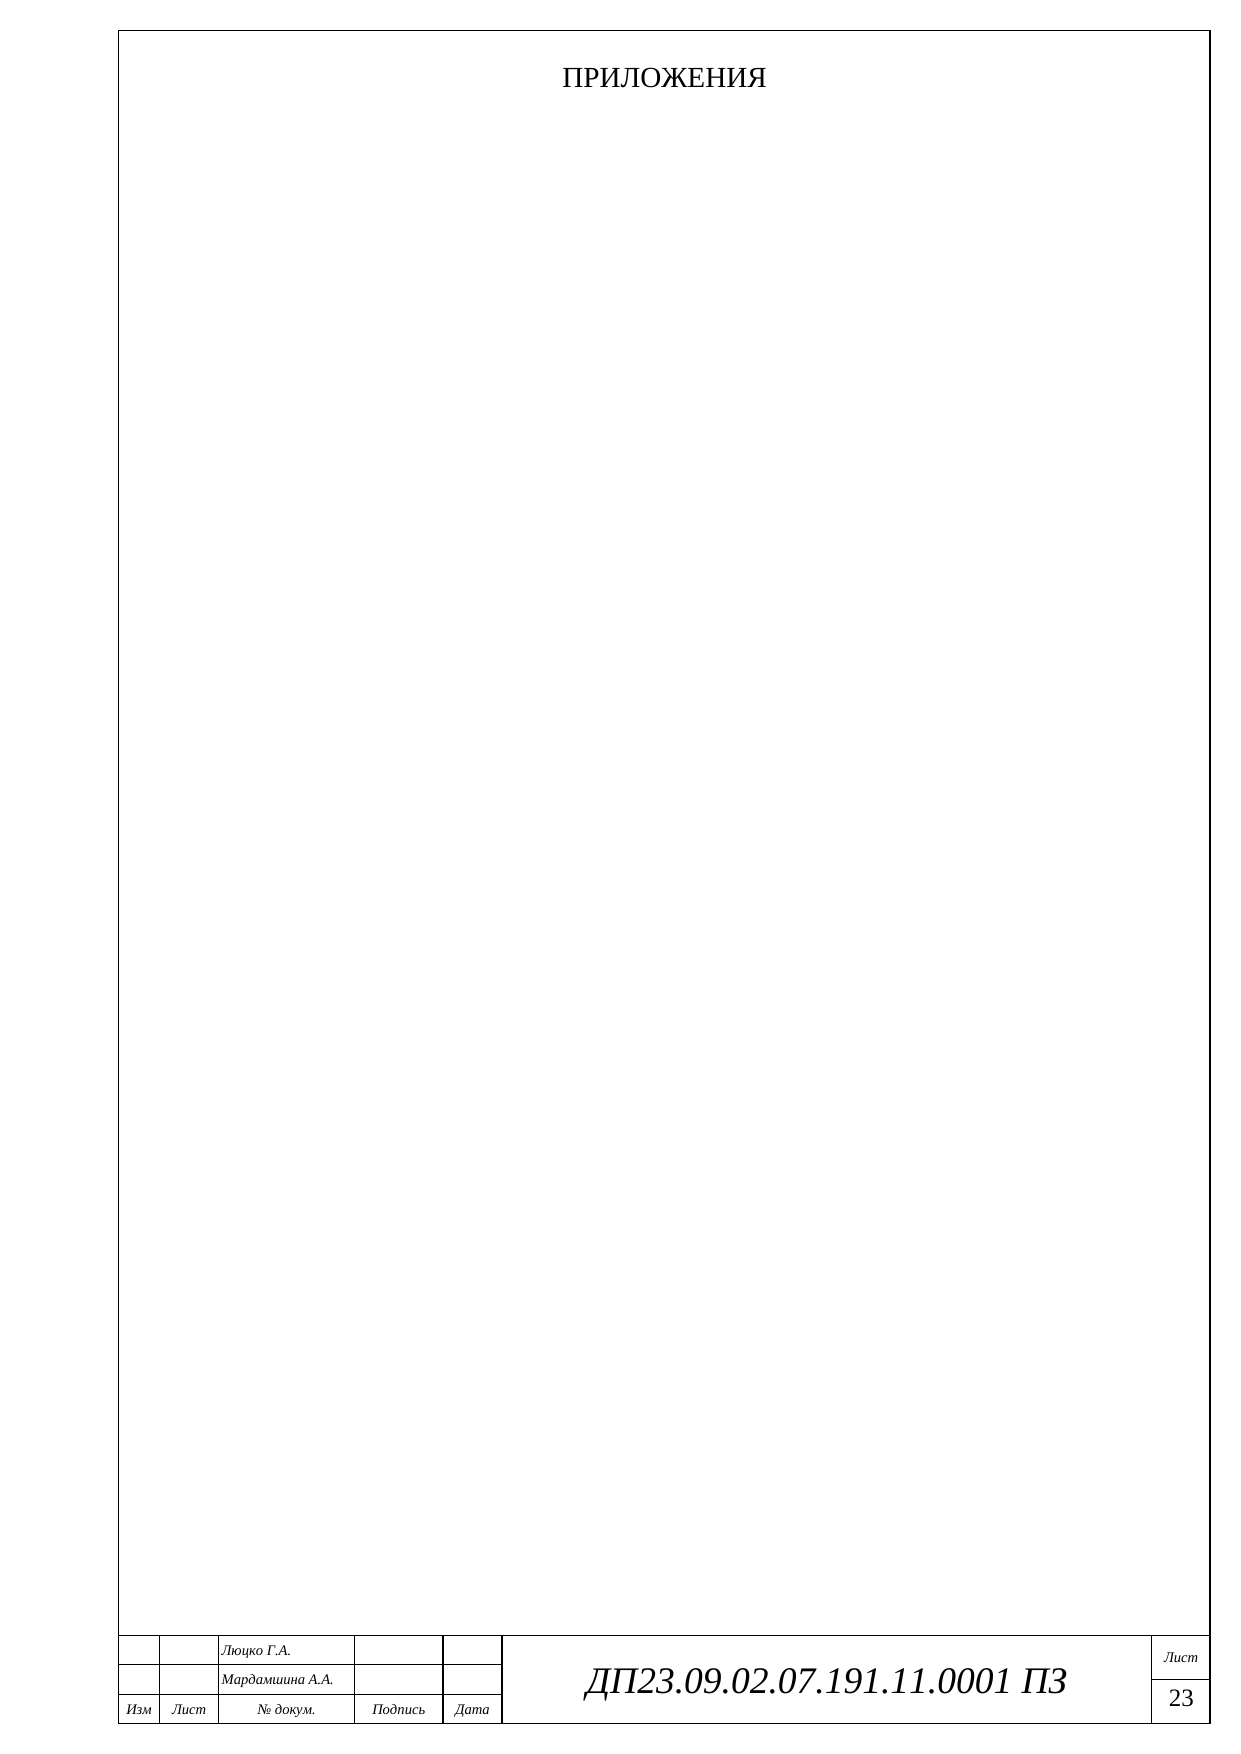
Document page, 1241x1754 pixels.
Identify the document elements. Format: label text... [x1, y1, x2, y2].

title Приложения [149, 60, 1180, 94]
